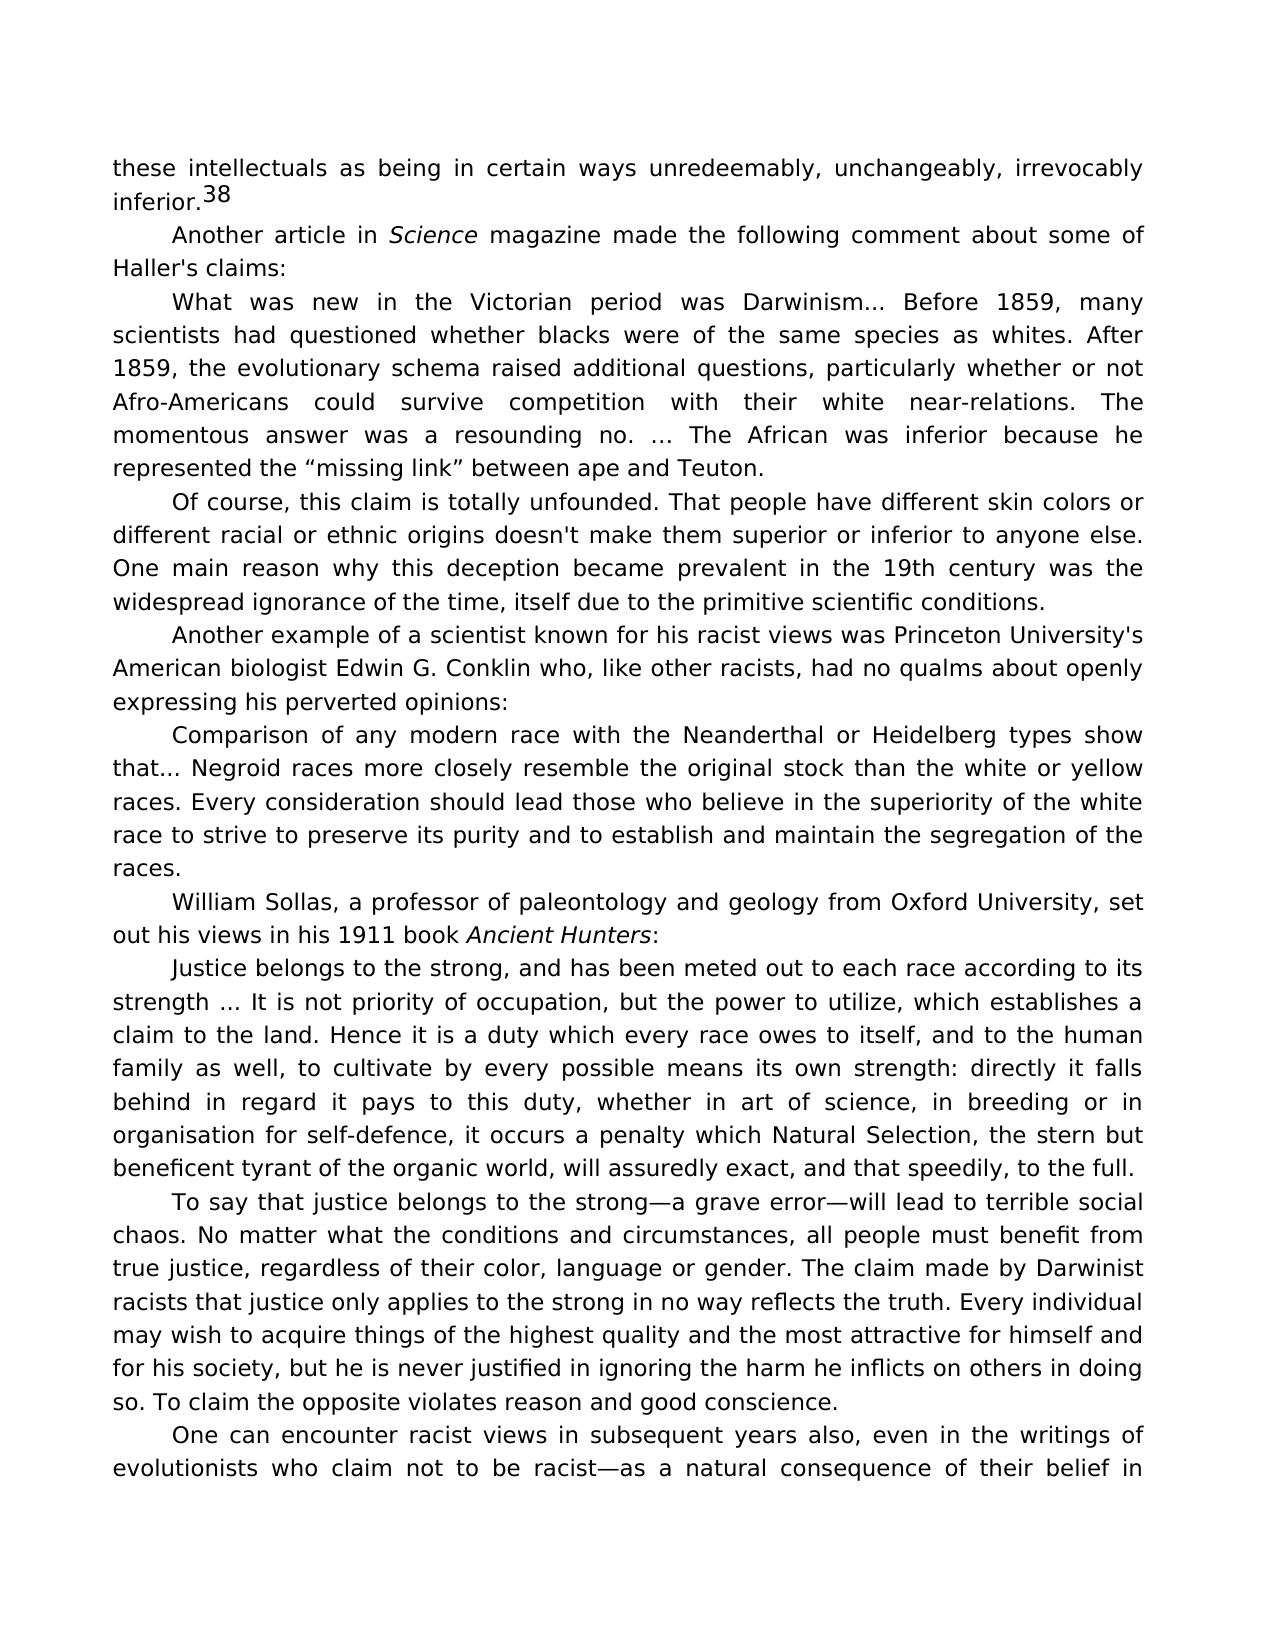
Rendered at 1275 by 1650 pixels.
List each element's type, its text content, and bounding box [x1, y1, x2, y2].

text Another example of a scientist known for his racist views was Princeton University's American biologist Edwin G. Conklin who, like other racists, had no qualms about openly expressing his perverted opinions: [112, 617, 1145, 717]
text Justice belongs to the strong, and has been meted out to each race according to its strength ... It is not priority of occupation, but the power to utilize, which establishes a claim to the land. Hence it is a duty which every race owes to itself, and to the human family as well, to cultivate by every possible means its own strength: directly it falls behind in regard it pays to this duty, whether in art of science, in breeding or in organisation for self-defence, it occurs a penalty which Natural Selection, the stern but beneficent tyrant of the organic world, will assuredly exact, and that speedily, to the full. [112, 950, 1145, 1183]
text One can encounter racist views in subsequent years also, even in the writings of evolutionists who claim not to be racist—as a natural consequence of their belief in [112, 1417, 1145, 1483]
text these intellectuals as being in certain ways unredeemably, unchangeably, irrevocably inferior.38 [112, 150, 1145, 217]
text Of course, this claim is totally unfounded. That people have different skin colors or different racial or ethnic origins doesn't make them superior or inferior to anyone else. One main reason why this deception became prevalent in the 19th century was the widespread ignorance of the time, itself due to the primitive scientific conditions. [112, 483, 1145, 617]
text To say that justice belongs to the strong—a grave error—will lead to terrible social chaos. No matter what the conditions and circumstances, all people must benefit from true justice, regardless of their color, language or gender. The claim made by Darwinist racists that justice only applies to the strong in no way reflects the truth. Every individual may wish to acquire things of the highest quality and the most attractive for himself and for his society, but he is never justified in ignoring the harm he inflicts on others in doing so. To claim the opposite violates reason and good conscience. [112, 1183, 1145, 1417]
text Another article in Science magazine made the following comment about some of Haller's claims: [112, 217, 1145, 283]
text William Sollas, a professor of paleontology and geology from Oxford University, set out his views in his 1911 book Ancient Hunters: [112, 883, 1145, 950]
text Comparison of any modern race with the Neanderthal or Heidelberg types show that... Negroid races more closely resemble the original stock than the white or yellow races. Every consideration should lead those who believe in the superiority of the white race to strive to preserve its purity and to establish and maintain the segregation of the races. [112, 717, 1145, 883]
text What was new in the Victorian period was Darwinism... Before 1859, many scientists had questioned whether blacks were of the same species as whites. After 1859, the evolutionary schema raised additional questions, particularly whether or not Afro-Americans could survive competition with their white near-relations. The momentous answer was a resounding no. … The African was inferior because he represented the “missing link” between ape and Teuton. [112, 283, 1145, 483]
